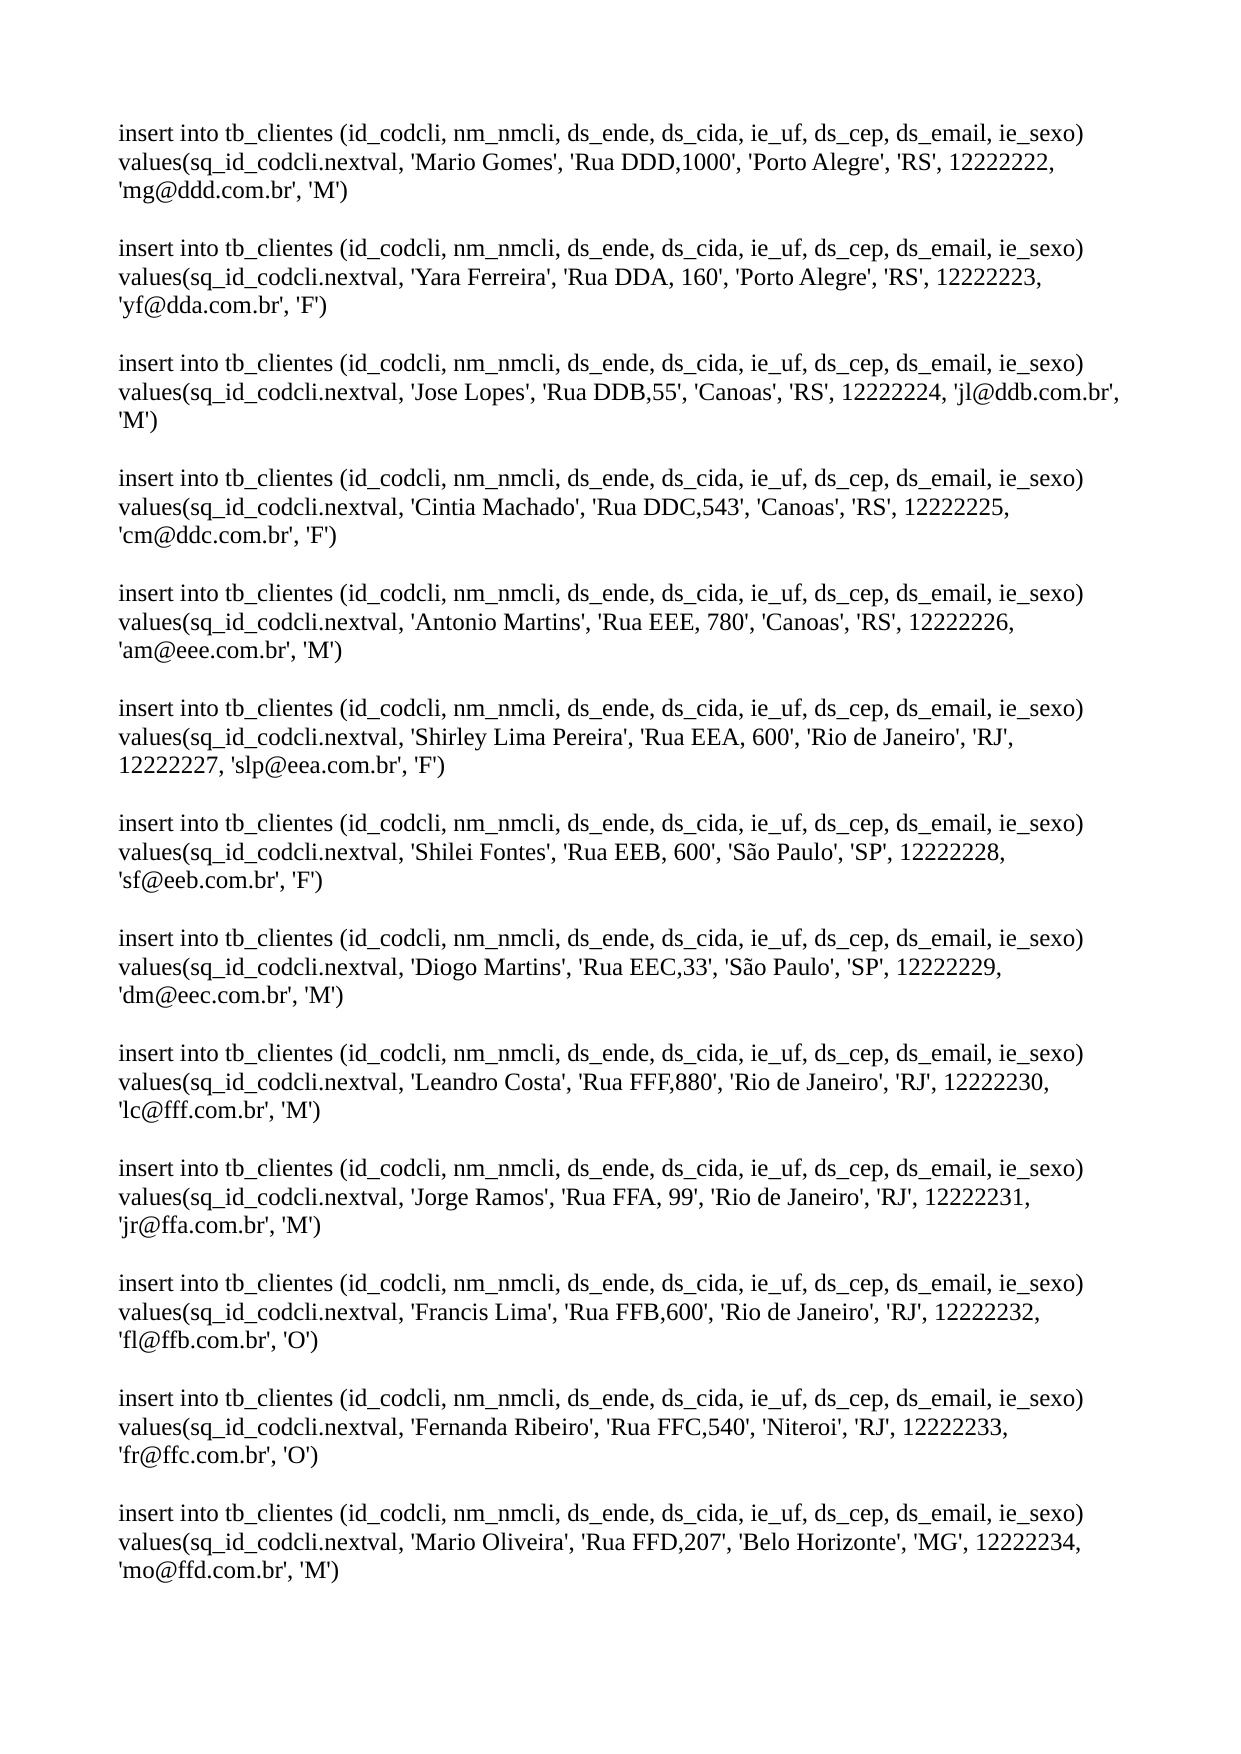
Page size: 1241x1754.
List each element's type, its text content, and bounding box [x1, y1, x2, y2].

text insert into tb_clientes (id_codcli, nm_nmcli, ds_ende, ds_cida, ie_uf, ds_cep, ds_email, ie_sexo) [118, 1153, 1122, 1182]
text insert into tb_clientes (id_codcli, nm_nmcli, ds_ende, ds_cida, ie_uf, ds_cep, ds_email, ie_sexo) [118, 578, 1122, 607]
text values(sq_id_codcli.nextval, 'Jose Lopes', 'Rua DDB,55', 'Canoas', 'RS', 12222224, 'jl@ddb.com.br', 'M') [118, 377, 1122, 434]
text insert into tb_clientes (id_codcli, nm_nmcli, ds_ende, ds_cida, ie_uf, ds_cep, ds_email, ie_sexo) [118, 923, 1122, 952]
text insert into tb_clientes (id_codcli, nm_nmcli, ds_ende, ds_cida, ie_uf, ds_cep, ds_email, ie_sexo) [118, 348, 1122, 377]
text values(sq_id_codcli.nextval, 'Fernanda Ribeiro', 'Rua FFC,540', 'Niteroi', 'RJ', 12222233, 'fr@ffc.com.br', 'O') [118, 1412, 1122, 1469]
text values(sq_id_codcli.nextval, 'Diogo Martins', 'Rua EEC,33', 'São Paulo', 'SP', 12222229, 'dm@eec.com.br', 'M') [118, 952, 1122, 1009]
text values(sq_id_codcli.nextval, 'Cintia Machado', 'Rua DDC,543', 'Canoas', 'RS', 12222225, 'cm@ddc.com.br', 'F') [118, 492, 1122, 549]
text values(sq_id_codcli.nextval, 'Mario Gomes', 'Rua DDD,1000', 'Porto Alegre', 'RS', 12222222, 'mg@ddd.com.br', 'M') [118, 147, 1122, 204]
text insert into tb_clientes (id_codcli, nm_nmcli, ds_ende, ds_cida, ie_uf, ds_cep, ds_email, ie_sexo) [118, 118, 1122, 147]
text values(sq_id_codcli.nextval, 'Antonio Martins', 'Rua EEE, 780', 'Canoas', 'RS', 12222226, 'am@eee.com.br', 'M') [118, 607, 1122, 664]
text values(sq_id_codcli.nextval, 'Shirley Lima Pereira', 'Rua EEA, 600', 'Rio de Janeiro', 'RJ', 12222227, 'slp@eea.com.br', 'F') [118, 722, 1122, 779]
text insert into tb_clientes (id_codcli, nm_nmcli, ds_ende, ds_cida, ie_uf, ds_cep, ds_email, ie_sexo) [118, 463, 1122, 492]
text values(sq_id_codcli.nextval, 'Jorge Ramos', 'Rua FFA, 99', 'Rio de Janeiro', 'RJ', 12222231, 'jr@ffa.com.br', 'M') [118, 1182, 1122, 1239]
text values(sq_id_codcli.nextval, 'Leandro Costa', 'Rua FFF,880', 'Rio de Janeiro', 'RJ', 12222230, 'lc@fff.com.br', 'M') [118, 1067, 1122, 1124]
text insert into tb_clientes (id_codcli, nm_nmcli, ds_ende, ds_cida, ie_uf, ds_cep, ds_email, ie_sexo) [118, 1038, 1122, 1067]
text values(sq_id_codcli.nextval, 'Mario Oliveira', 'Rua FFD,207', 'Belo Horizonte', 'MG', 12222234, 'mo@ffd.com.br', 'M') [118, 1527, 1122, 1584]
text insert into tb_clientes (id_codcli, nm_nmcli, ds_ende, ds_cida, ie_uf, ds_cep, ds_email, ie_sexo) [118, 1383, 1122, 1412]
text values(sq_id_codcli.nextval, 'Shilei Fontes', 'Rua EEB, 600', 'São Paulo', 'SP', 12222228, 'sf@eeb.com.br', 'F') [118, 837, 1122, 894]
text insert into tb_clientes (id_codcli, nm_nmcli, ds_ende, ds_cida, ie_uf, ds_cep, ds_email, ie_sexo) [118, 808, 1122, 837]
text values(sq_id_codcli.nextval, 'Francis Lima', 'Rua FFB,600', 'Rio de Janeiro', 'RJ', 12222232, 'fl@ffb.com.br', 'O') [118, 1297, 1122, 1354]
text insert into tb_clientes (id_codcli, nm_nmcli, ds_ende, ds_cida, ie_uf, ds_cep, ds_email, ie_sexo) [118, 1498, 1122, 1527]
text insert into tb_clientes (id_codcli, nm_nmcli, ds_ende, ds_cida, ie_uf, ds_cep, ds_email, ie_sexo) [118, 1268, 1122, 1297]
text insert into tb_clientes (id_codcli, nm_nmcli, ds_ende, ds_cida, ie_uf, ds_cep, ds_email, ie_sexo) [118, 693, 1122, 722]
text insert into tb_clientes (id_codcli, nm_nmcli, ds_ende, ds_cida, ie_uf, ds_cep, ds_email, ie_sexo) [118, 233, 1122, 262]
text values(sq_id_codcli.nextval, 'Yara Ferreira', 'Rua DDA, 160', 'Porto Alegre', 'RS', 12222223, 'yf@dda.com.br', 'F') [118, 262, 1122, 319]
